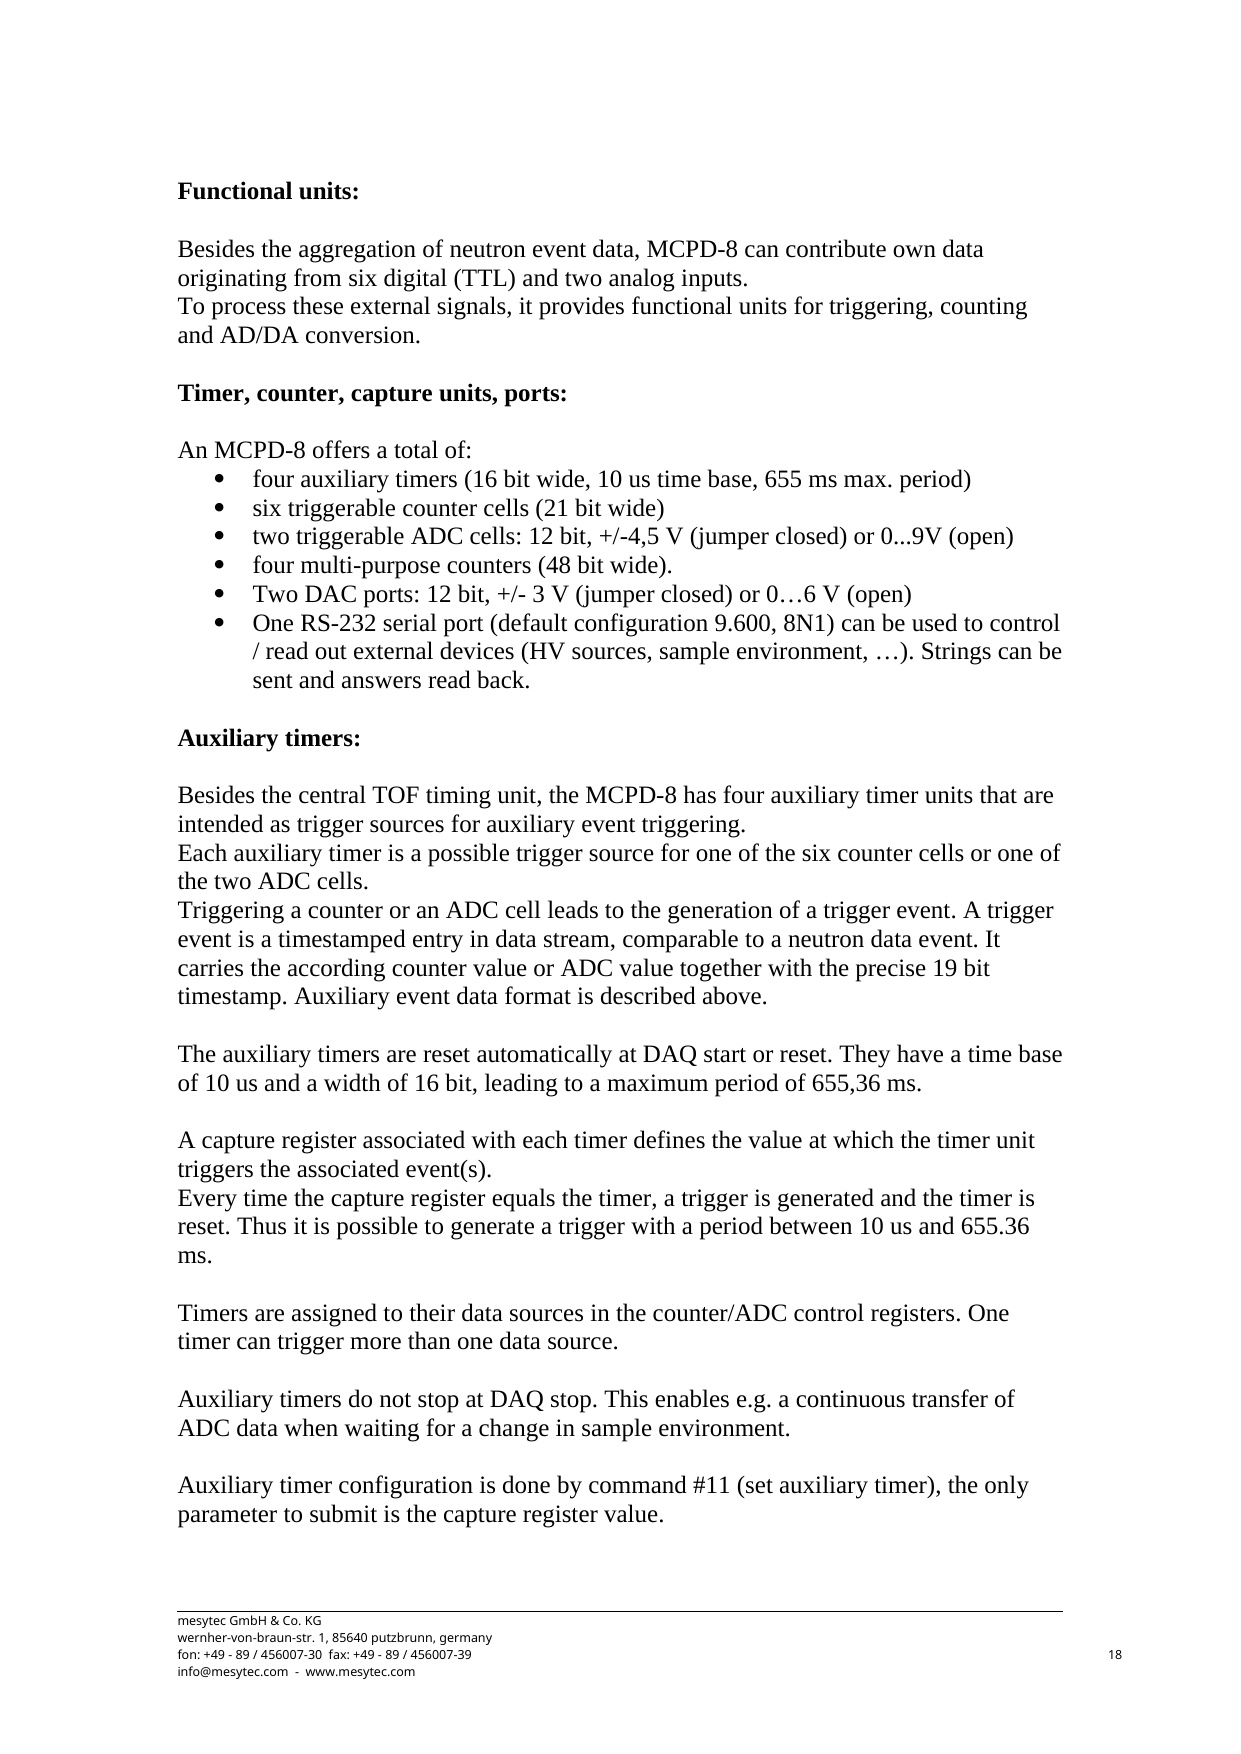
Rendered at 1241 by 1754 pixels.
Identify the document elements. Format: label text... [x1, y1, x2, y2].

text Timers are assigned to their data sources in the counter/ADC control registers. One timer can trigger more than one data source. [177, 1298, 1063, 1355]
text Timer, counter, capture units, ports: [177, 378, 1063, 406]
text Auxiliary timer configuration is done by command #11 (set auxiliary timer), the only parameter to submit is the capture register value. [177, 1470, 1063, 1528]
list two triggerable ADC cells: 12 bit, +/-4,5 V (jumper closed) or 0...9V (open) [215, 521, 1063, 550]
list four multi-purpose counters (48 bit wide). [215, 550, 1063, 579]
list Two DAC ports: 12 bit, +/- 3 V (jumper closed) or 0…6 V (open) [215, 579, 1063, 608]
text To process these external signals, it provides functional units for triggering, counting and AD/DA conversion. [177, 291, 1063, 349]
text Auxiliary timers do not stop at DAQ stop. This enables e.g. a continuous transfer of ADC data when waiting for a change in sample environment. [177, 1384, 1063, 1441]
list six triggerable counter cells (21 bit wide) [215, 493, 1063, 521]
text An MCPD-8 offers a total of: [177, 435, 1063, 464]
text Auxiliary timers: [177, 723, 1063, 751]
text Every time the capture register equals the timer, a trigger is generated and the timer is reset. Thus it is possible to generate a trigger with a period between 10 us and 655.36 ms. [177, 1183, 1063, 1269]
text The auxiliary timers are reset automatically at DAQ start or reset. They have a time base of 10 us and a width of 16 bit, leading to a maximum period of 655,36 ms. [177, 1039, 1063, 1096]
text Each auxiliary timer is a possible trigger source for one of the six counter cells or one of the two ADC cells. [177, 838, 1063, 895]
subtitle Functional units: [177, 176, 1063, 205]
text Besides the aggregation of neutron event data, MCPD-8 can contribute own data originating from six digital (TTL) and two analog inputs. [177, 234, 1063, 291]
text Besides the central TOF timing unit, the MCPD-8 has four auxiliary timer units that are intended as trigger sources for auxiliary event triggering. [177, 780, 1063, 838]
list One RS-232 serial port (default configuration 9.600, 8N1) can be used to control / read out external devices (HV sources, sample environment, …). Strings can be sent and answers read back. [215, 608, 1063, 694]
text Triggering a counter or an ADC cell leads to the generation of a trigger event. A trigger event is a timestamped entry in data stream, comparable to a neutron data event. It carries the according counter value or ADC value together with the precise 19 bit timestamp. Auxiliary event data format is described above. [177, 895, 1063, 1010]
list four auxiliary timers (16 bit wide, 10 us time base, 655 ms max. period) [215, 464, 1063, 493]
text A capture register associated with each timer defines the value at which the timer unit triggers the associated event(s). [177, 1125, 1063, 1183]
